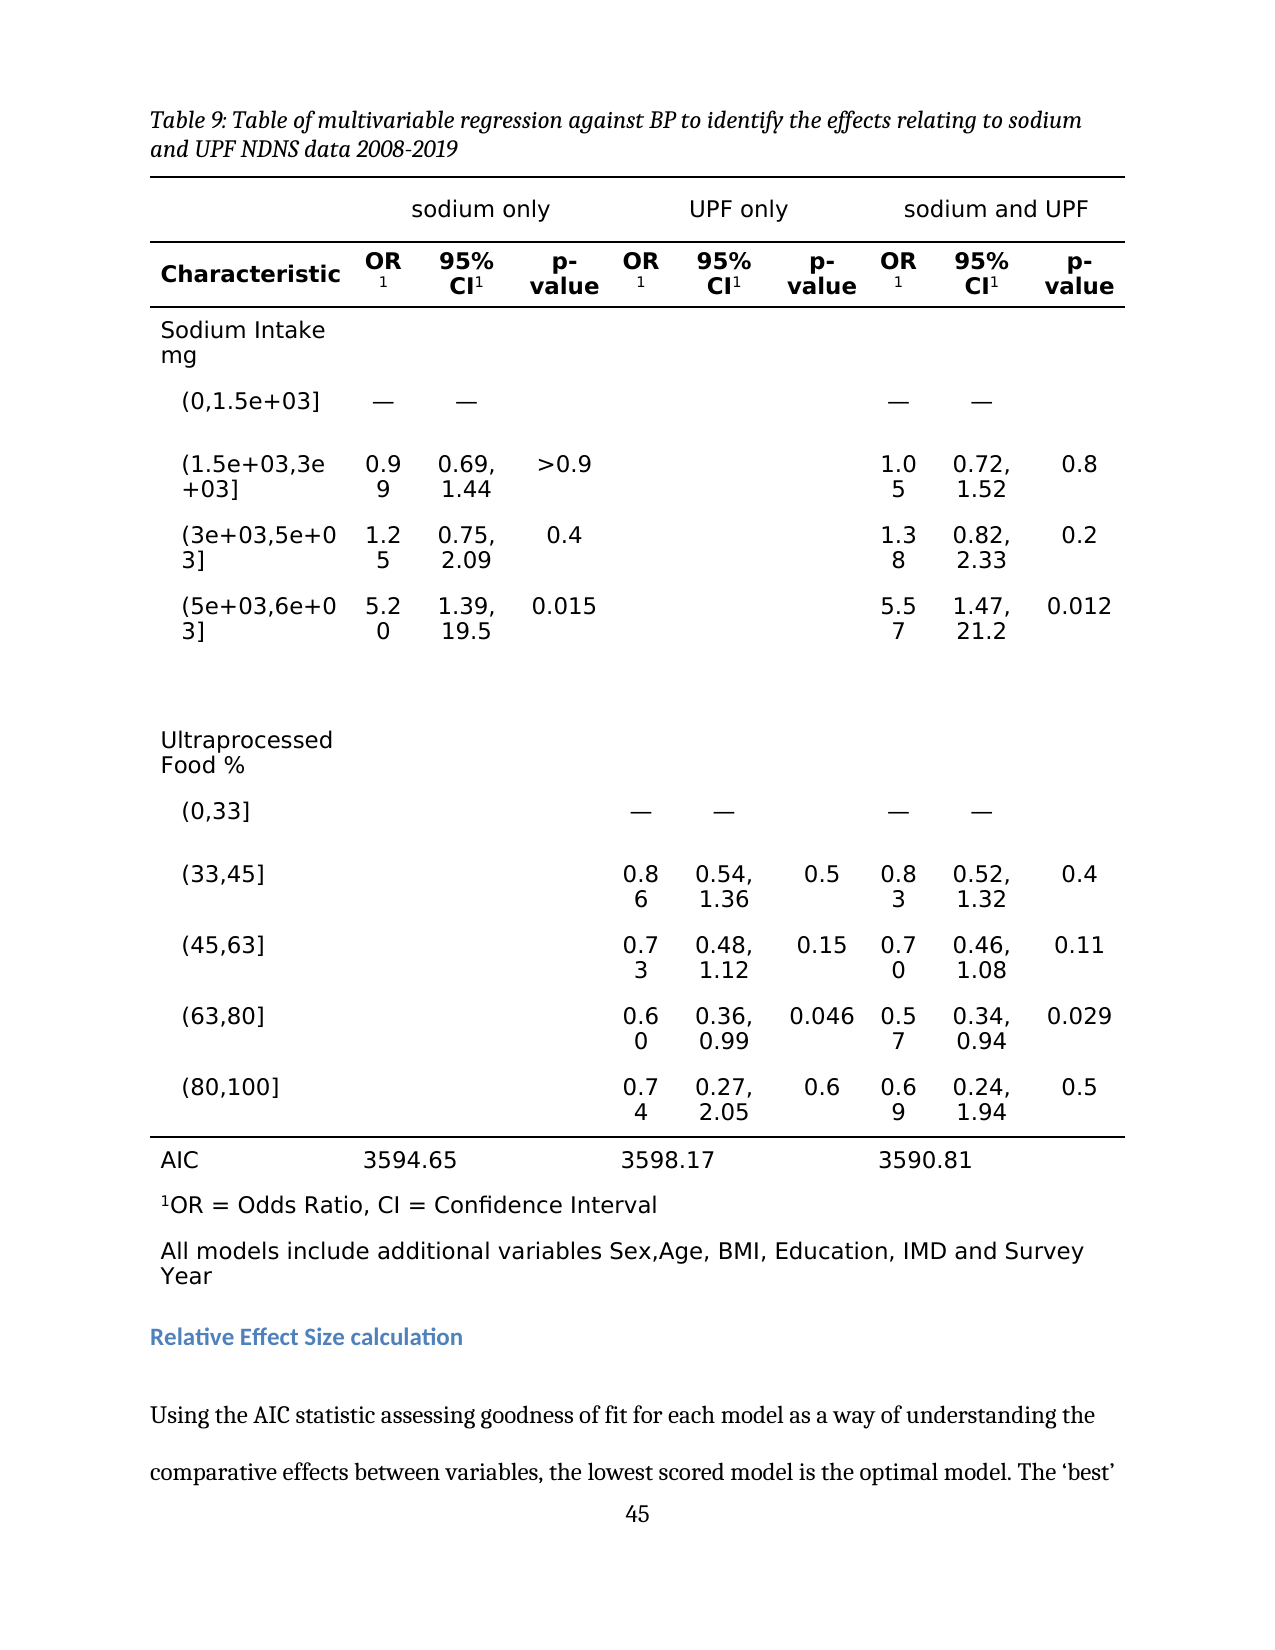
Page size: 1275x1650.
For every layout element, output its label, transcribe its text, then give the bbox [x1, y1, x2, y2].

table_cell [776, 379, 867, 442]
table_cell All models include additional variables Sex,Age, BMI, Education, IMD and Survey Year [150, 1229, 1125, 1300]
table_cell 0.5 [1034, 1065, 1125, 1136]
table_cell (45,63] [150, 923, 352, 994]
table_cell [610, 513, 672, 584]
table_cell 0.36, 0.99 [672, 994, 776, 1065]
table_cell [1034, 789, 1125, 852]
table_cell [150, 655, 352, 718]
table_cell — [352, 379, 414, 442]
table_cell [519, 718, 610, 789]
table_cell [672, 443, 776, 513]
table_cell [868, 308, 929, 379]
table_cell 1OR = Odds Ratio, CI = Confidence Interval [150, 1184, 1125, 1229]
table_cell 0.60 [610, 994, 672, 1065]
table_cell [929, 718, 1034, 789]
table_header sodium and UPF [868, 178, 1125, 241]
table_cell [929, 308, 1034, 379]
table_cell Characteristic [150, 243, 352, 306]
table_cell [519, 379, 610, 442]
table_cell — [868, 379, 929, 442]
table_cell (5e+03,6e+03] [150, 584, 352, 655]
table_cell [414, 994, 519, 1065]
table_cell 1.38 [868, 513, 929, 584]
table_cell [1034, 718, 1125, 789]
table_cell [352, 994, 414, 1065]
table_cell 95% CI1 [929, 243, 1034, 306]
table_cell [414, 1065, 519, 1136]
table_cell [352, 1065, 414, 1136]
table_cell p-value [776, 243, 867, 306]
table_cell [672, 718, 776, 789]
table_cell 0.6 [776, 1065, 867, 1136]
table_cell 0.57 [868, 994, 929, 1065]
table_cell 0.46, 1.08 [929, 923, 1034, 994]
table_cell [352, 923, 414, 994]
table_cell AIC [150, 1138, 352, 1183]
table_cell [672, 655, 776, 718]
table_cell 0.046 [776, 994, 867, 1065]
table_header [150, 178, 352, 241]
table_cell 0.5 [776, 852, 867, 923]
table_cell [519, 789, 610, 852]
table_cell (63,80] [150, 994, 352, 1065]
table_cell [414, 718, 519, 789]
table_cell — [414, 379, 519, 442]
table_cell [868, 655, 929, 718]
table_cell 0.99 [352, 443, 414, 513]
table_cell (0,1.5e+03] [150, 379, 352, 442]
table_cell — [610, 789, 672, 852]
table_cell [414, 923, 519, 994]
table_cell [610, 379, 672, 442]
table_cell [610, 718, 672, 789]
table_cell [610, 655, 672, 718]
table_cell [776, 718, 867, 789]
table_cell — [868, 789, 929, 852]
table_cell [610, 584, 672, 655]
table_cell 0.029 [1034, 994, 1125, 1065]
table_cell [519, 1065, 610, 1136]
table_cell 0.4 [1034, 852, 1125, 923]
table_cell [519, 655, 610, 718]
table_cell 0.8 [1034, 443, 1125, 513]
table_cell 5.57 [868, 584, 929, 655]
table_cell (80,100] [150, 1065, 352, 1136]
table_cell [776, 308, 867, 379]
table_cell [519, 308, 610, 379]
subtitle Relative Effect Size calculation [150, 1321, 1125, 1351]
table_cell [1034, 379, 1125, 442]
table_cell [519, 994, 610, 1065]
table_cell 1.39, 19.5 [414, 584, 519, 655]
table_cell (1.5e+03,3e+03] [150, 443, 352, 513]
table_cell 3598.17 [610, 1138, 867, 1183]
table_cell p-value [519, 243, 610, 306]
table_cell 0.70 [868, 923, 929, 994]
table_cell 5.20 [352, 584, 414, 655]
table_cell 0.15 [776, 923, 867, 994]
table_cell 0.52, 1.32 [929, 852, 1034, 923]
table_cell [672, 379, 776, 442]
table_cell [1034, 308, 1125, 379]
table_cell [352, 308, 414, 379]
table_cell [610, 308, 672, 379]
table_cell p-value [1034, 243, 1125, 306]
table_cell 95% CI1 [414, 243, 519, 306]
table_cell [352, 789, 414, 852]
table_cell 3590.81 [868, 1138, 1125, 1183]
table_cell [414, 789, 519, 852]
table_cell 1.47, 21.2 [929, 584, 1034, 655]
table_cell 1.05 [868, 443, 929, 513]
table_cell [672, 513, 776, 584]
table_cell 0.34, 0.94 [929, 994, 1034, 1065]
table_cell 3594.65 [352, 1138, 610, 1183]
table_cell [868, 718, 929, 789]
table_header sodium only [352, 178, 610, 241]
text Using the AIC statistic assessing goodness of fit for each model as a way of understanding the comparative effects between variables, the lowest scored model is the optimal model. The ‘best’ [150, 1401, 1125, 1487]
table_cell 0.54, 1.36 [672, 852, 776, 923]
table_cell [1034, 655, 1125, 718]
table_cell — [672, 789, 776, 852]
table_cell (0,33] [150, 789, 352, 852]
table_cell [776, 443, 867, 513]
table_cell 95% CI1 [672, 243, 776, 306]
table_cell 0.11 [1034, 923, 1125, 994]
table_cell 0.015 [519, 584, 610, 655]
table_cell [414, 852, 519, 923]
table_cell [672, 584, 776, 655]
table_cell [519, 852, 610, 923]
table_cell 0.48, 1.12 [672, 923, 776, 994]
table_cell [776, 655, 867, 718]
table_cell [776, 584, 867, 655]
table_header UPF only [610, 178, 867, 241]
table_cell [352, 852, 414, 923]
table_cell Sodium Intake mg [150, 308, 352, 379]
table_cell OR1 [868, 243, 929, 306]
table_cell Ultraprocessed Food % [150, 718, 352, 789]
table_cell 0.74 [610, 1065, 672, 1136]
table_cell [414, 655, 519, 718]
table_cell 0.86 [610, 852, 672, 923]
table_cell 0.2 [1034, 513, 1125, 584]
table_cell >0.9 [519, 443, 610, 513]
table_cell — [929, 789, 1034, 852]
table_cell — [929, 379, 1034, 442]
table_cell (33,45] [150, 852, 352, 923]
table_cell [776, 513, 867, 584]
table_cell 0.012 [1034, 584, 1125, 655]
table_cell [929, 655, 1034, 718]
table_cell 0.27, 2.05 [672, 1065, 776, 1136]
table_cell 0.82, 2.33 [929, 513, 1034, 584]
table_cell [776, 789, 867, 852]
text Table 9: Table of multivariable regression against BP to identify the effects relating to sodium and UPF NDNS data 2008-2019 [150, 106, 1125, 164]
table_cell 0.69 [868, 1065, 929, 1136]
table_cell OR1 [610, 243, 672, 306]
table_cell OR1 [352, 243, 414, 306]
table_cell (3e+03,5e+03] [150, 513, 352, 584]
table_cell 0.72, 1.52 [929, 443, 1034, 513]
table_cell 0.24, 1.94 [929, 1065, 1034, 1136]
table_cell [610, 443, 672, 513]
table_cell [352, 718, 414, 789]
table_cell [352, 655, 414, 718]
table_cell 0.83 [868, 852, 929, 923]
table_cell [519, 923, 610, 994]
table_cell 0.73 [610, 923, 672, 994]
table_cell 1.25 [352, 513, 414, 584]
table_cell [672, 308, 776, 379]
table_cell 0.75, 2.09 [414, 513, 519, 584]
table_cell [414, 308, 519, 379]
table_cell 0.69, 1.44 [414, 443, 519, 513]
table_cell 0.4 [519, 513, 610, 584]
